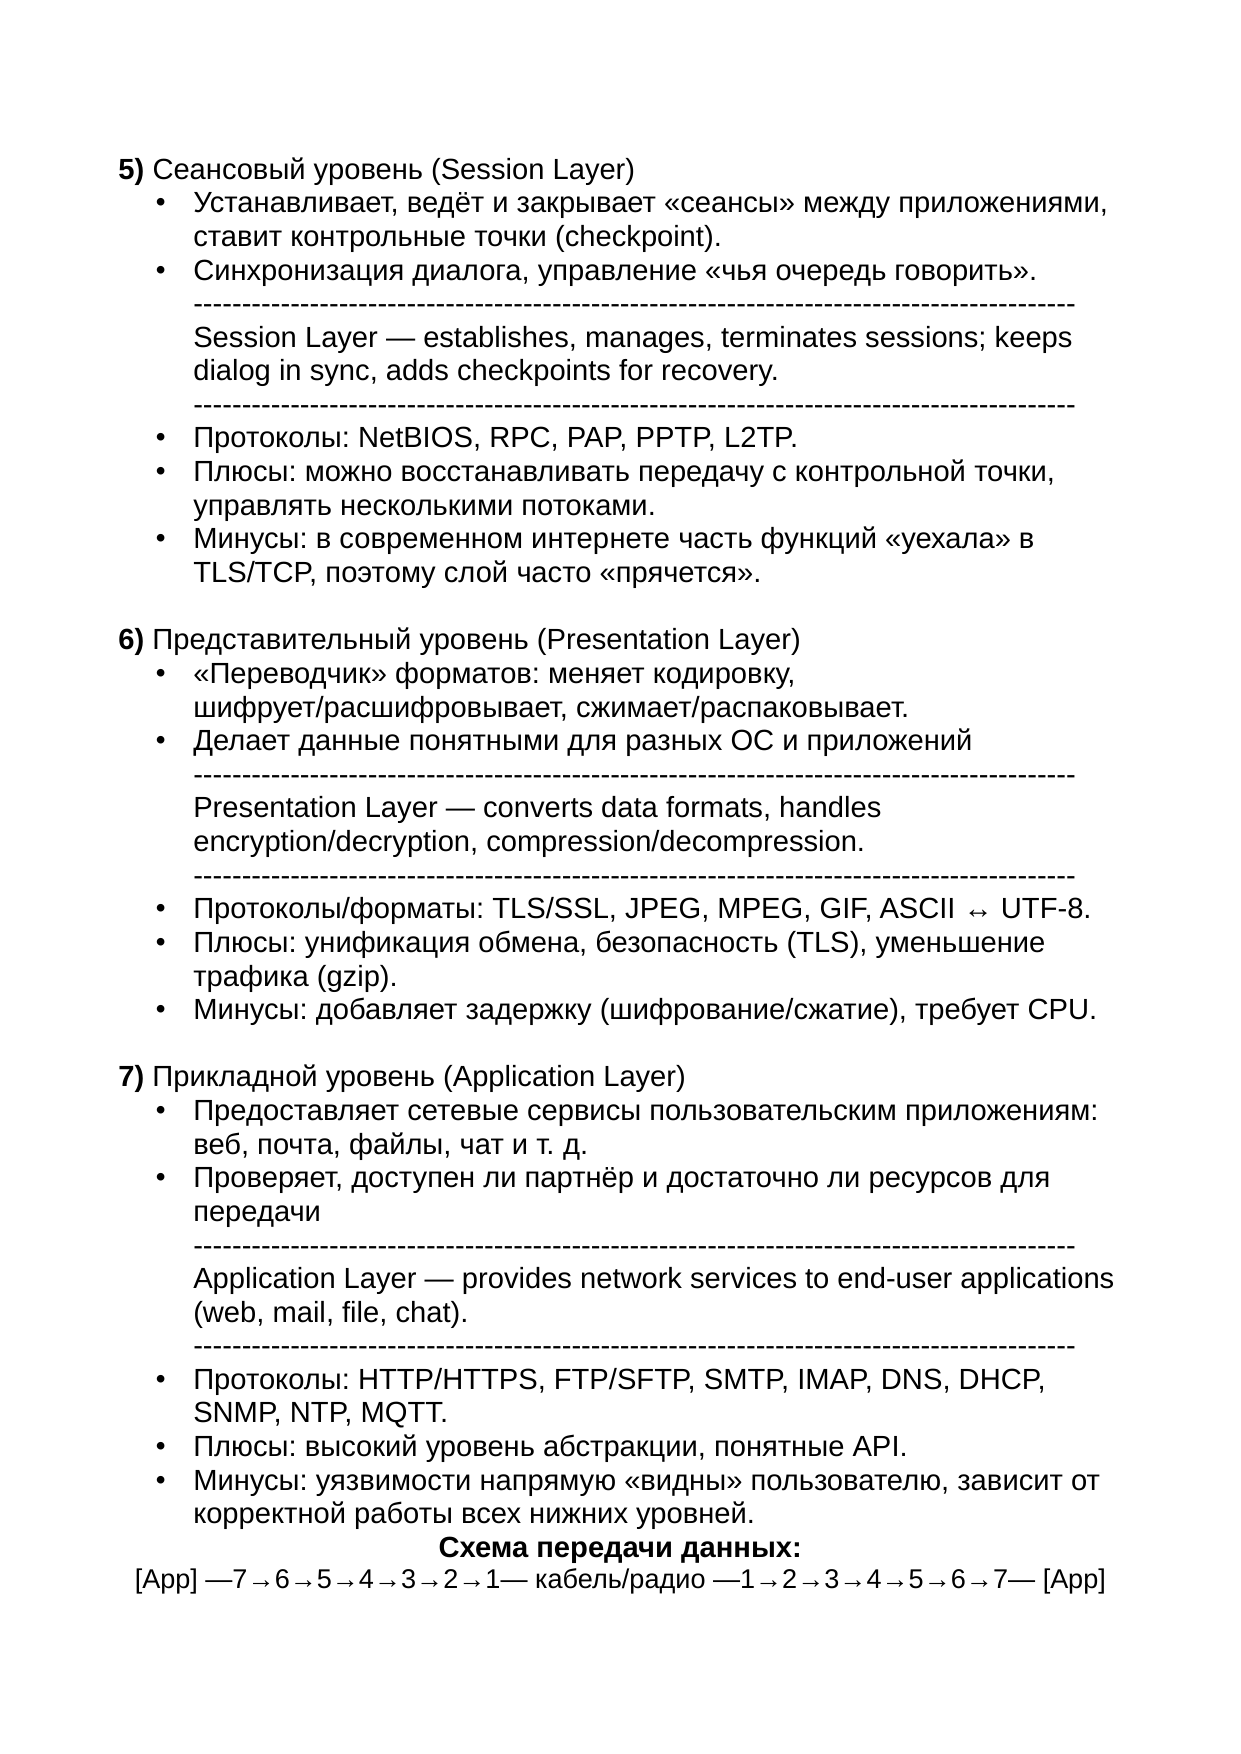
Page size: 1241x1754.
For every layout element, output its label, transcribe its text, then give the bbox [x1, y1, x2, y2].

list Синхронизация диалога, управление «чья очередь говорить». [156, 252, 1122, 286]
list Устанавливает, ведёт и закрывает «сеансы» между приложениями, ставит контрольные точки (checkpoint). [156, 185, 1122, 252]
list Предоставляет сетевые сервисы пользовательским приложениям: веб, почта, файлы, чат и т. д. [156, 1093, 1122, 1160]
list «Переводчик» форматов: меняет кодировку, шифрует/расшифровывает, сжимает/распаковывает. [156, 656, 1122, 723]
list Минусы: добавляет задержку (шифрование/сжатие), требует CPU. [156, 992, 1122, 1026]
list ------------------------------------------------------------------------------------------- [156, 387, 1122, 420]
text [App] —7→6→5→4→3→2→1— кабель/радио —1→2→3→4→5→6→7— [App] [118, 1563, 1122, 1595]
list Протоколы/форматы: TLS/SSL, JPEG, MPEG, GIF, ASCII ↔ UTF-8. [156, 891, 1122, 925]
text 6) Представительный уровень (Presentation Layer) [118, 622, 1122, 656]
list Протоколы: HTTP/HTTPS, FTP/SFTP, SMTP, IMAP, DNS, DHCP, SNMP, NTP, MQTT. [156, 1362, 1122, 1429]
list -------------------------------------------------------------------------------------------Application Layer — provides network services to end-user applications (web, mail, file, chat). [156, 1227, 1122, 1328]
list Минусы: уязвимости напрямую «видны» пользователю, зависит от корректной работы всех нижних уровней. [156, 1463, 1122, 1530]
list Протоколы: NetBIOS, RPC, PAP, PPTP, L2TP. [156, 420, 1122, 454]
list Плюсы: высокий уровень абстракции, понятные API. [156, 1429, 1122, 1463]
list ------------------------------------------------------------------------------------------- [156, 857, 1122, 891]
list Проверяет, доступен ли партнёр и достаточно ли ресурсов для передачи [156, 1160, 1122, 1227]
text Схема передачи данных: [118, 1530, 1122, 1563]
list -------------------------------------------------------------------------------------------Presentation Layer — converts data formats, handles encryption/decryption, compression/decompression. [156, 757, 1122, 857]
list ------------------------------------------------------------------------------------------- [156, 1328, 1122, 1362]
list Делает данные понятными для разных ОС и приложений [156, 723, 1122, 757]
list Минусы: в современном интер­нете часть функций «уехала» в TLS/TCP, поэтому слой часто «прячется». [156, 521, 1122, 589]
list Плюсы: унификация обмена, безопасность (TLS), уменьшение трафика (gzip). [156, 925, 1122, 992]
list Плюсы: можно восстанавливать передачу с контрольной точки, управлять несколькими потоками. [156, 454, 1122, 521]
list -------------------------------------------------------------------------------------------Session Layer — establishes, manages, terminates sessions; keeps dialog in sync, adds checkpoints for recovery. [156, 286, 1122, 387]
text 7) Прикладной уровень (Application Layer) [118, 1059, 1122, 1093]
text 5) Сеансовый уровень (Session Layer) [118, 152, 1122, 185]
